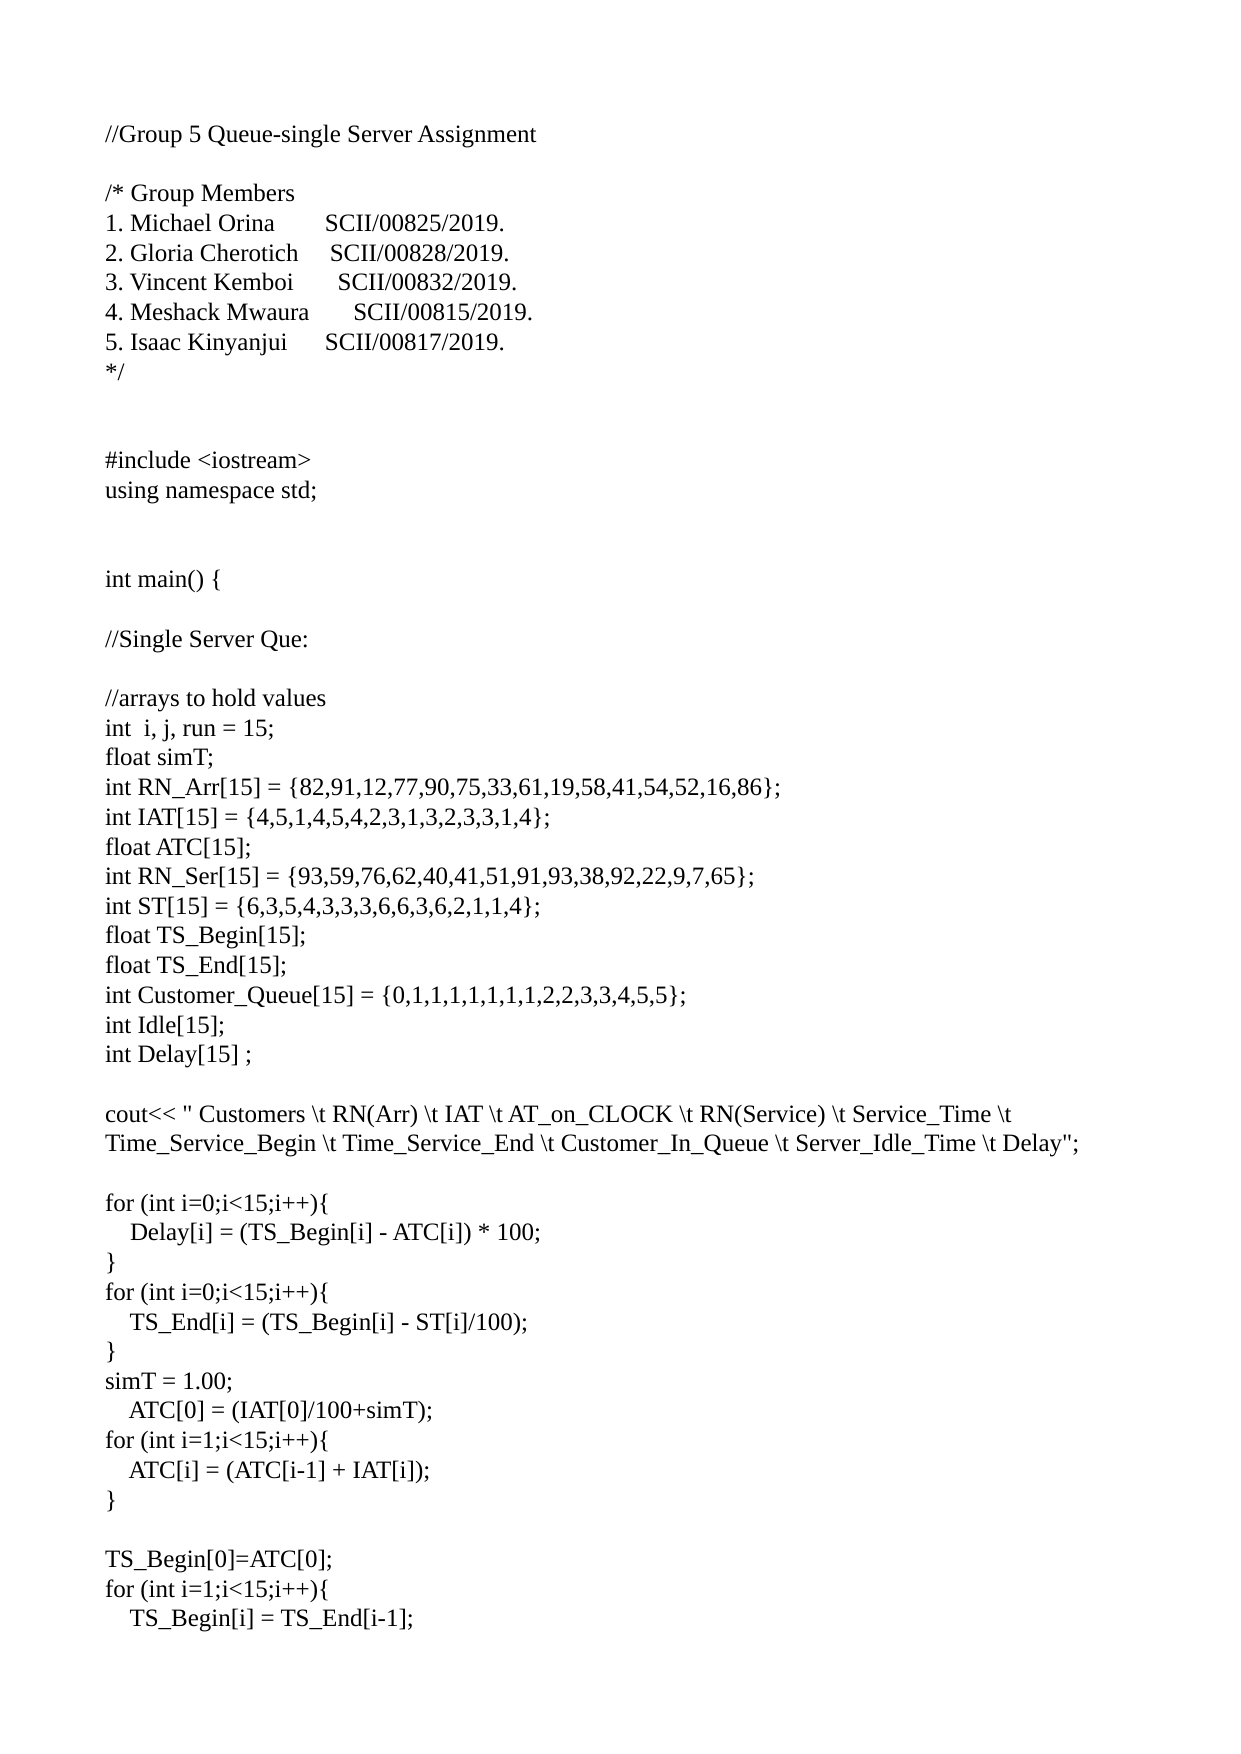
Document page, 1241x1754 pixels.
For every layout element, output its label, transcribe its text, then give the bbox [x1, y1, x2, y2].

text float TS_End[15]; [105, 949, 1123, 979]
text float ATC[15]; [105, 831, 1123, 860]
text TS_Begin[0]=ATC[0]; [105, 1543, 1123, 1573]
text for (int i=1;i<15;i++){ [105, 1424, 1123, 1454]
text //arrays to hold values [105, 682, 1123, 712]
text } [105, 1246, 1123, 1276]
text #include <iostream> [105, 445, 1123, 474]
text } [105, 1335, 1123, 1365]
text using namespace std; [105, 474, 1123, 504]
text 3. Vincent Kemboi SCII/00832/2019. [105, 267, 1123, 296]
text int i, j, run = 15; [105, 712, 1123, 742]
text int RN_Arr[15] = {82,91,12,77,90,75,33,61,19,58,41,54,52,16,86}; [105, 771, 1123, 801]
text TS_End[i] = (TS_Begin[i] - ST[i]/100); [105, 1306, 1123, 1335]
text simT = 1.00; [105, 1365, 1123, 1395]
text int Idle[15]; [105, 1009, 1123, 1038]
text ATC[0] = (IAT[0]/100+simT); [105, 1395, 1123, 1424]
text */ [105, 356, 1123, 385]
text TS_Begin[i] = TS_End[i-1]; [105, 1602, 1123, 1632]
text //Single Server Que: [105, 623, 1123, 652]
text int Customer_Queue[15] = {0,1,1,1,1,1,1,1,2,2,3,3,4,5,5}; [105, 979, 1123, 1009]
text ATC[i] = (ATC[i-1] + IAT[i]); [105, 1454, 1123, 1484]
text for (int i=0;i<15;i++){ [105, 1187, 1123, 1217]
text //Group 5 Queue-single Server Assignment [105, 118, 1123, 148]
text int main() { [105, 563, 1123, 593]
text for (int i=1;i<15;i++){ [105, 1573, 1123, 1602]
text float TS_Begin[15]; [105, 920, 1123, 949]
text int ST[15] = {6,3,5,4,3,3,3,6,6,3,6,2,1,1,4}; [105, 890, 1123, 920]
text 4. Meshack Mwaura SCII/00815/2019. [105, 296, 1123, 326]
text Delay[i] = (TS_Begin[i] - ATC[i]) * 100; [105, 1217, 1123, 1246]
text 1. Michael Orina SCII/00825/2019. [105, 207, 1123, 237]
text 5. Isaac Kinyanjui SCII/00817/2019. [105, 326, 1123, 356]
text int RN_Ser[15] = {93,59,76,62,40,41,51,91,93,38,92,22,9,7,65}; [105, 860, 1123, 890]
text int Delay[15] ; [105, 1038, 1123, 1068]
text int IAT[15] = {4,5,1,4,5,4,2,3,1,3,2,3,3,1,4}; [105, 801, 1123, 831]
text for (int i=0;i<15;i++){ [105, 1276, 1123, 1306]
text 2. Gloria Cherotich SCII/00828/2019. [105, 237, 1123, 267]
text cout<< " Customers \t RN(Arr) \t IAT \t AT_on_CLOCK \t RN(Service) \t Service_Time \t Time_Service_Begin \t Time_Service_End \t Customer_In_Queue \t Server_Idle_Time \t Delay"; [105, 1098, 1123, 1157]
text } [105, 1484, 1123, 1513]
text float simT; [105, 742, 1123, 771]
text /* Group Members [105, 177, 1123, 207]
